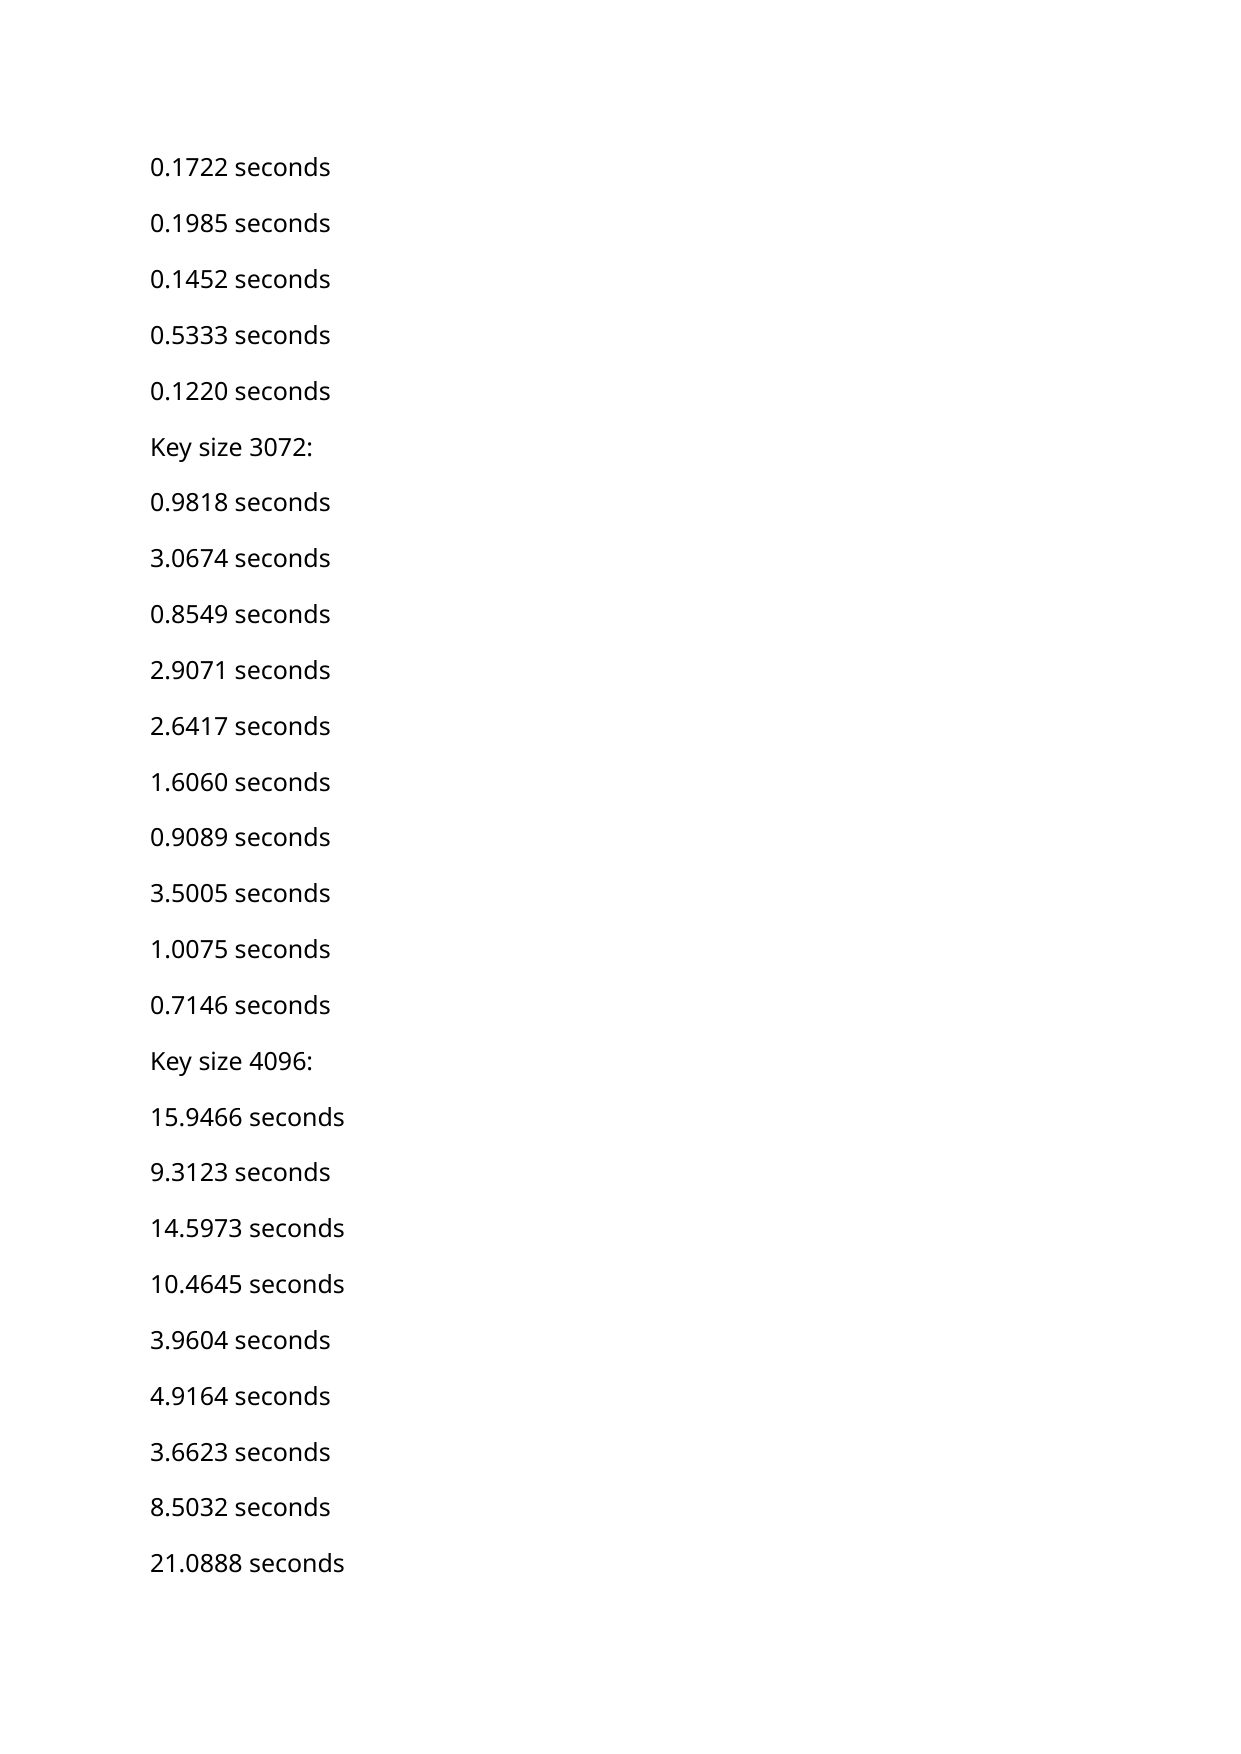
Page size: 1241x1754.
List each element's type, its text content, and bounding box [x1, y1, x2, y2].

text 0.7146 seconds [150, 987, 1090, 1022]
text 3.0674 seconds [150, 541, 1090, 575]
text 1.0075 seconds [150, 932, 1090, 966]
text 0.1985 seconds [150, 206, 1090, 240]
text 0.1220 seconds [150, 373, 1090, 407]
text 0.1722 seconds [150, 150, 1090, 184]
text 8.5032 seconds [150, 1490, 1090, 1524]
text 2.6417 seconds [150, 708, 1090, 742]
text Key size 3072: [150, 429, 1090, 463]
text 0.8549 seconds [150, 597, 1090, 631]
text 1.6060 seconds [150, 764, 1090, 798]
text 15.9466 seconds [150, 1099, 1090, 1133]
text 3.5005 seconds [150, 876, 1090, 910]
text 14.5973 seconds [150, 1211, 1090, 1245]
text 4.9164 seconds [150, 1378, 1090, 1412]
text 0.1452 seconds [150, 262, 1090, 296]
text 3.9604 seconds [150, 1322, 1090, 1357]
text 9.3123 seconds [150, 1155, 1090, 1189]
text 3.6623 seconds [150, 1434, 1090, 1468]
text 21.0888 seconds [150, 1546, 1090, 1580]
text Key size 4096: [150, 1043, 1090, 1077]
text 0.9089 seconds [150, 820, 1090, 854]
text 10.4645 seconds [150, 1267, 1090, 1301]
text 0.9818 seconds [150, 485, 1090, 519]
text 2.9071 seconds [150, 652, 1090, 687]
text 0.5333 seconds [150, 317, 1090, 352]
